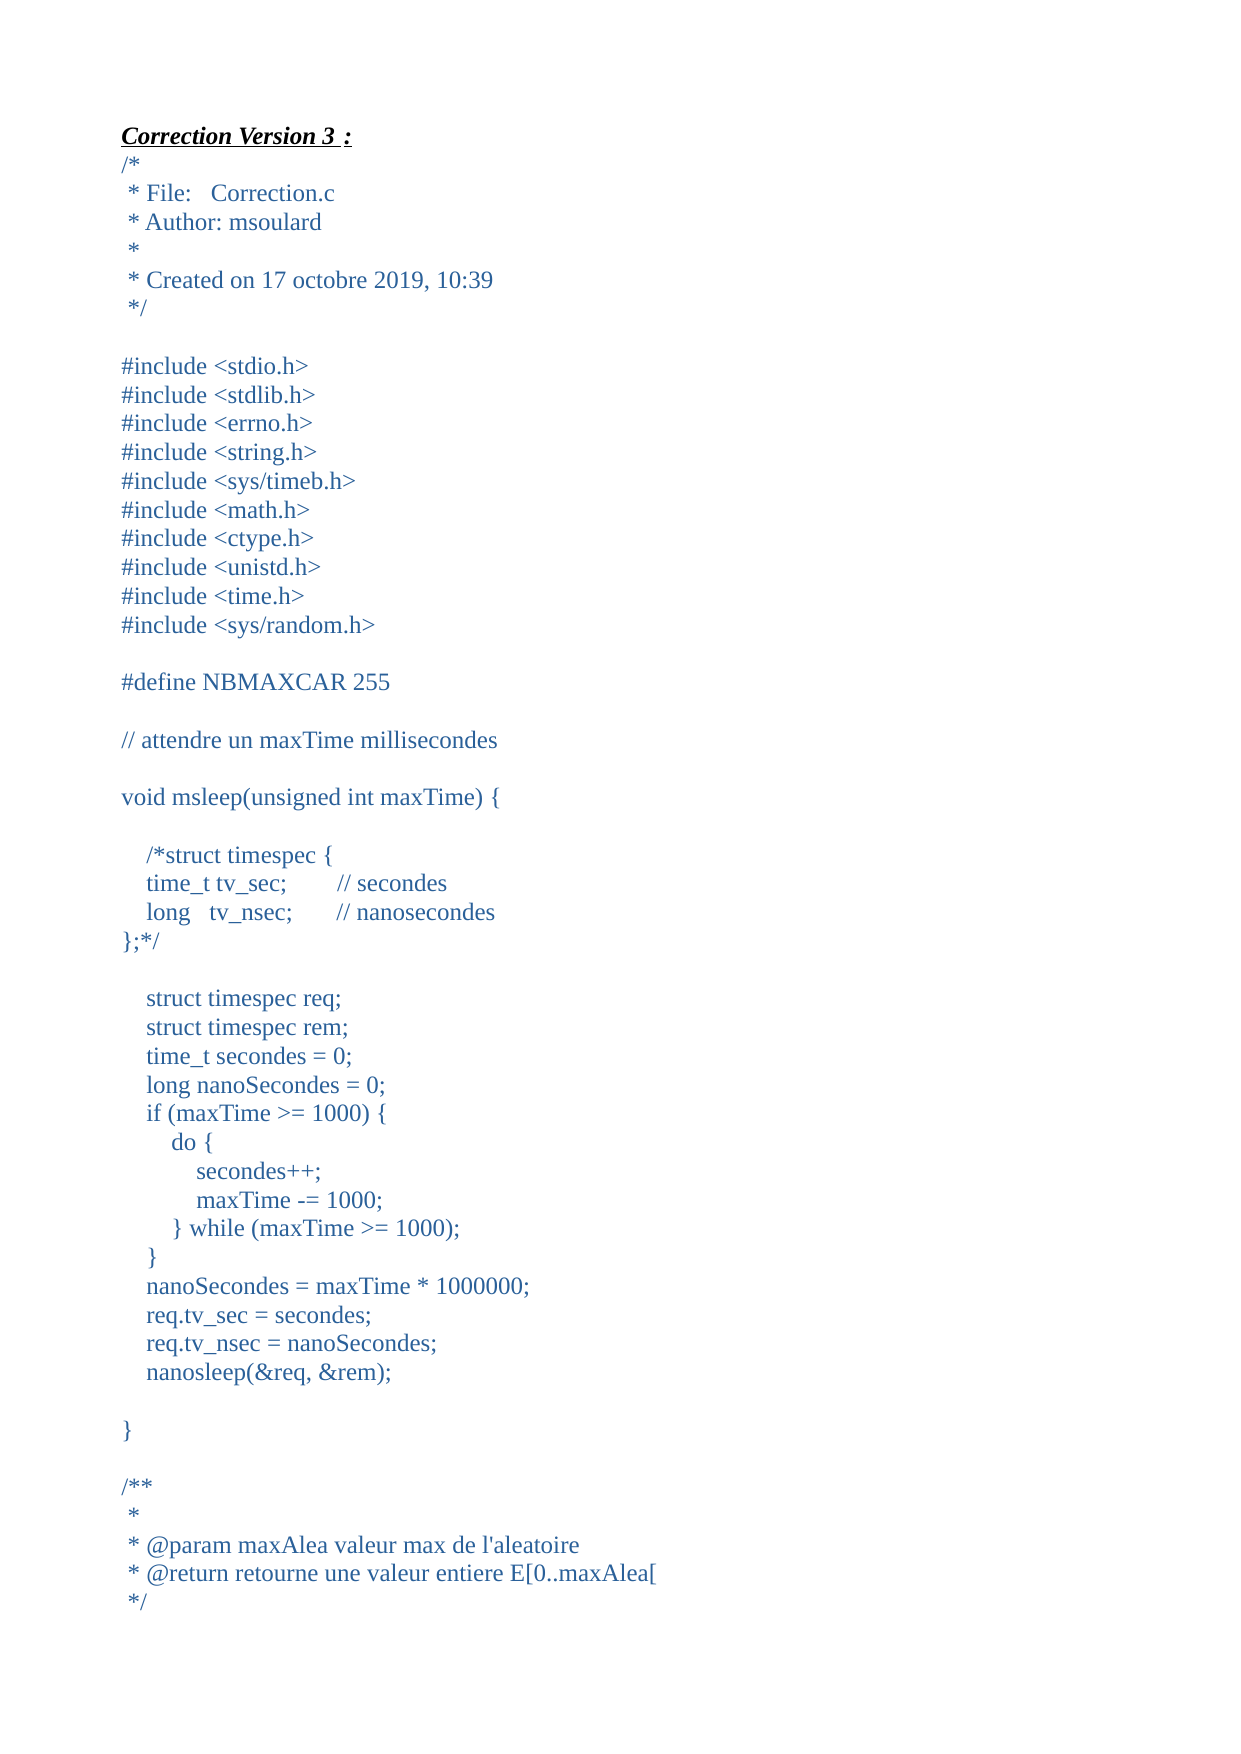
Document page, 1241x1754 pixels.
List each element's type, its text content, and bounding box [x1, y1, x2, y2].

text time_t secondes = 0; [118, 1041, 1122, 1070]
text /*struct timespec { [118, 840, 1122, 868]
text long tv_nsec; // nanosecondes [118, 897, 1122, 926]
text maxTime -= 1000; [118, 1185, 1122, 1213]
text #include <string.h> [118, 437, 1122, 466]
text long nanoSecondes = 0; [118, 1070, 1122, 1098]
text struct timespec rem; [118, 1012, 1122, 1041]
text * File: Correction.c [118, 178, 1122, 207]
text #include <sys/random.h> [118, 610, 1122, 638]
text void msleep(unsigned int maxTime) { [118, 782, 1122, 811]
text */ [118, 293, 1122, 322]
text } [118, 1415, 1122, 1443]
text Correction Version 3 : [118, 118, 1122, 150]
text do { [118, 1127, 1122, 1156]
text * Author: msoulard [118, 207, 1122, 236]
text */ [118, 1587, 1122, 1616]
text nanoSecondes = maxTime * 1000000; [118, 1271, 1122, 1300]
text * @return retourne une valeur entiere E[0..maxAlea[ [118, 1558, 1122, 1587]
text } [118, 1242, 1122, 1271]
text req.tv_nsec = nanoSecondes; [118, 1328, 1122, 1357]
text #include <time.h> [118, 581, 1122, 610]
text secondes++; [118, 1156, 1122, 1185]
text #include <stdlib.h> [118, 380, 1122, 408]
text } while (maxTime >= 1000); [118, 1213, 1122, 1242]
text /** [118, 1472, 1122, 1501]
text #include <unistd.h> [118, 552, 1122, 581]
text if (maxTime >= 1000) { [118, 1098, 1122, 1127]
text };*/ [118, 926, 1122, 955]
text * [118, 236, 1122, 265]
text #include <errno.h> [118, 408, 1122, 437]
text * [118, 1501, 1122, 1530]
text #include <ctype.h> [118, 523, 1122, 552]
text time_t tv_sec; // secondes [118, 868, 1122, 897]
text /* [118, 150, 1122, 178]
text #include <sys/timeb.h> [118, 466, 1122, 495]
text * Created on 17 octobre 2019, 10:39 [118, 265, 1122, 293]
text // attendre un maxTime millisecondes [118, 725, 1122, 753]
text #include <stdio.h> [118, 351, 1122, 380]
text * @param maxAlea valeur max de l'aleatoire [118, 1530, 1122, 1558]
text #define NBMAXCAR 255 [118, 667, 1122, 696]
text nanosleep(&req, &rem); [118, 1357, 1122, 1386]
text req.tv_sec = secondes; [118, 1300, 1122, 1328]
text #include <math.h> [118, 495, 1122, 523]
text struct timespec req; [118, 983, 1122, 1012]
